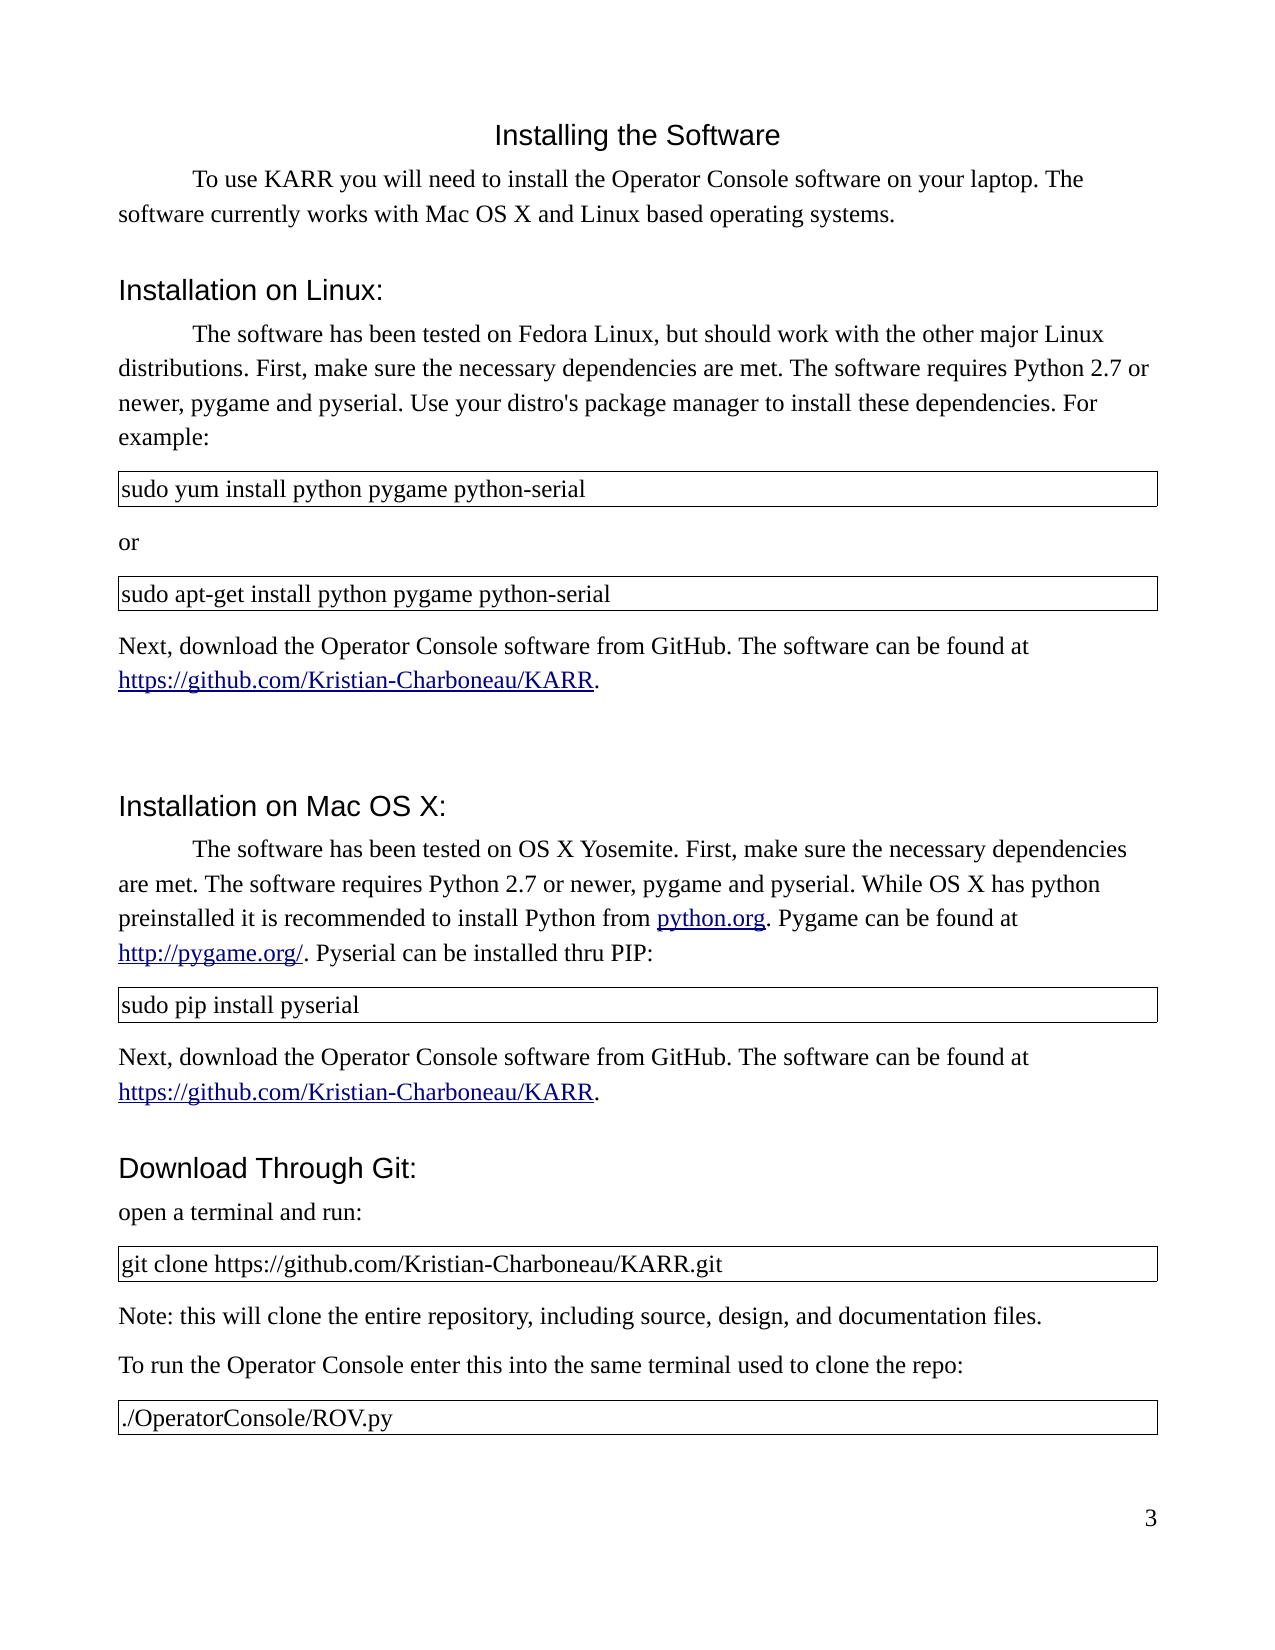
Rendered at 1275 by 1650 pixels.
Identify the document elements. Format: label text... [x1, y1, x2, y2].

text The software has been tested on Fedora Linux, but should work with the other major Linux distributions. First, make sure the necessary dependencies are met. The software requires Python 2.7 or newer, pygame and pyserial. Use your distro's package manager to install these dependencies. For example: [118, 319, 1157, 451]
text open a terminal and run: [118, 1197, 1157, 1226]
text or [118, 527, 1157, 555]
text The software has been tested on OS X Yosemite. First, make sure the necessary dependencies are met. The software requires Python 2.7 or newer, pygame and pyserial. While OS X has python preinstalled it is recommended to install Python from python.org. Pygame can be found at http://pygame.org/. Pyserial can be installed thru PIP: [118, 834, 1157, 967]
text sudo apt-get install python pygame python-serial [119, 577, 1157, 610]
text Note: this will clone the entire repository, including source, design, and documentation files. [118, 1301, 1157, 1330]
text To run the Operator Console enter this into the same terminal used to clone the repo: [118, 1350, 1157, 1379]
text Next, download the Operator Console software from GitHub. The software can be found at https://github.com/Kristian-Charboneau/KARR. [118, 631, 1157, 694]
subtitle Installation on Mac OS X: [118, 788, 1157, 822]
text Next, download the Operator Console software from GitHub. The software can be found at https://github.com/Kristian-Charboneau/KARR. [118, 1042, 1157, 1106]
text git clone https://github.com/Kristian-Charboneau/KARR.git [119, 1247, 1157, 1281]
subtitle Download Through Git: [118, 1151, 1157, 1184]
text ./OperatorConsole/ROV.py [119, 1401, 1157, 1434]
text sudo yum install python pygame python-serial [119, 472, 1157, 506]
text To use KARR you will need to install the Operator Console software on your laptop. The software currently works with Mac OS X and Linux based operating systems. [118, 164, 1157, 227]
subtitle Installing the Software [118, 118, 1157, 152]
subtitle Installation on Linux: [118, 273, 1157, 306]
text sudo pip install pyserial [119, 988, 1157, 1022]
